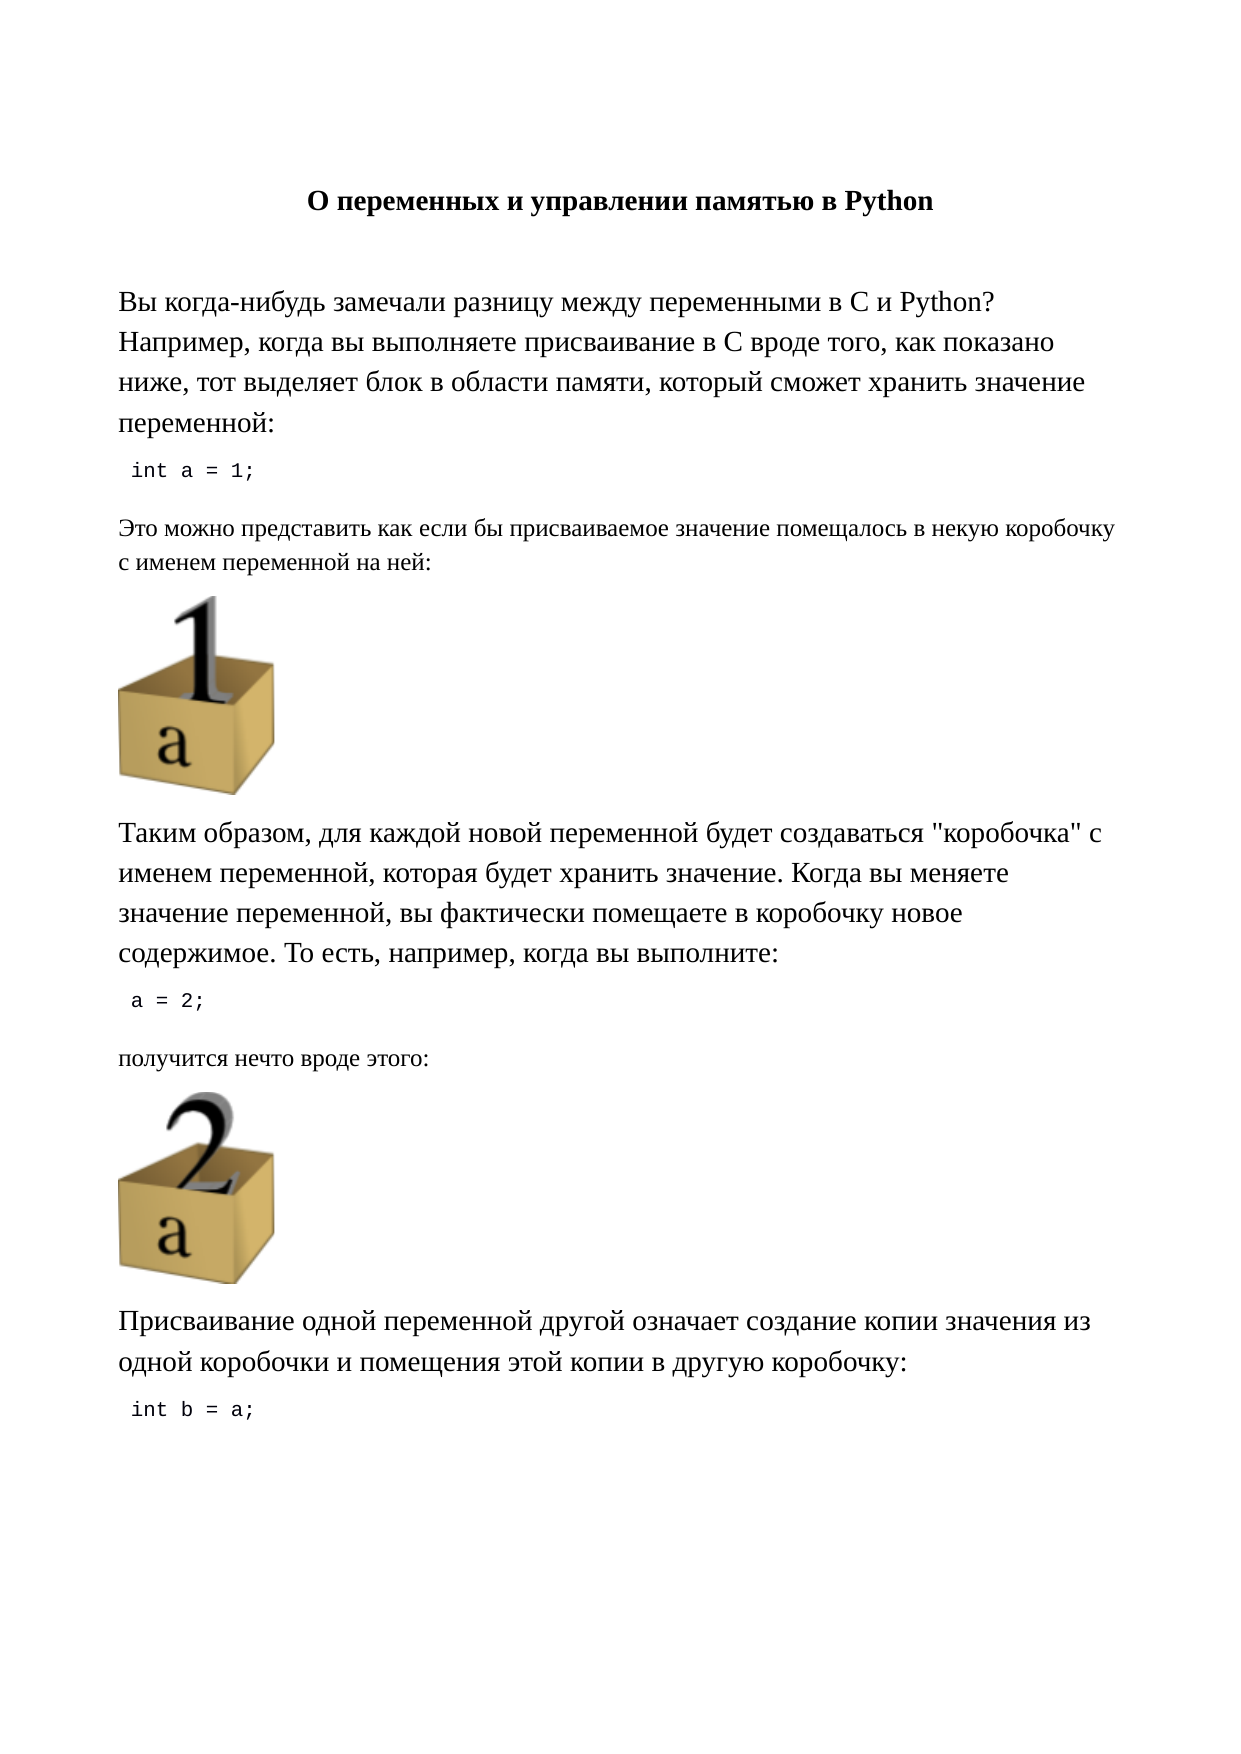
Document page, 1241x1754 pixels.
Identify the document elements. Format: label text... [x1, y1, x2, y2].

subtitle О переменных и управлении памятью в Python [118, 183, 1122, 217]
text получится нечто вроде этого: [118, 1043, 1122, 1072]
text Присваивание одной переменной другой означает создание копии значения из одной коробочки и помещения этой копии в другую коробочку: [118, 1303, 1122, 1377]
picture [118, 596, 275, 795]
text Таким образом, для каждой новой переменной будет создаваться "коробочка" с именем переменной, которая будет хранить значение. Когда вы меняете значение переменной, вы фактически помещаете в коробочку новое содержимое. То есть, например, когда вы выполните: [118, 815, 1122, 969]
text int a = 1; [118, 459, 1122, 483]
text int b = a; [118, 1398, 1122, 1422]
text a = 2; [118, 990, 1122, 1014]
picture [118, 1092, 275, 1284]
text Это можно представить как если бы присваиваемое значение помещалось в некую коробочку с именем переменной на ней: [118, 513, 1122, 576]
text Вы когда-нибудь замечали разницу между переменными в C и Python? Например, когда вы выполняете присваивание в C вроде того, как показано ниже, тот выделяет блок в области памяти, который сможет хранить значение переменной: [118, 284, 1122, 438]
